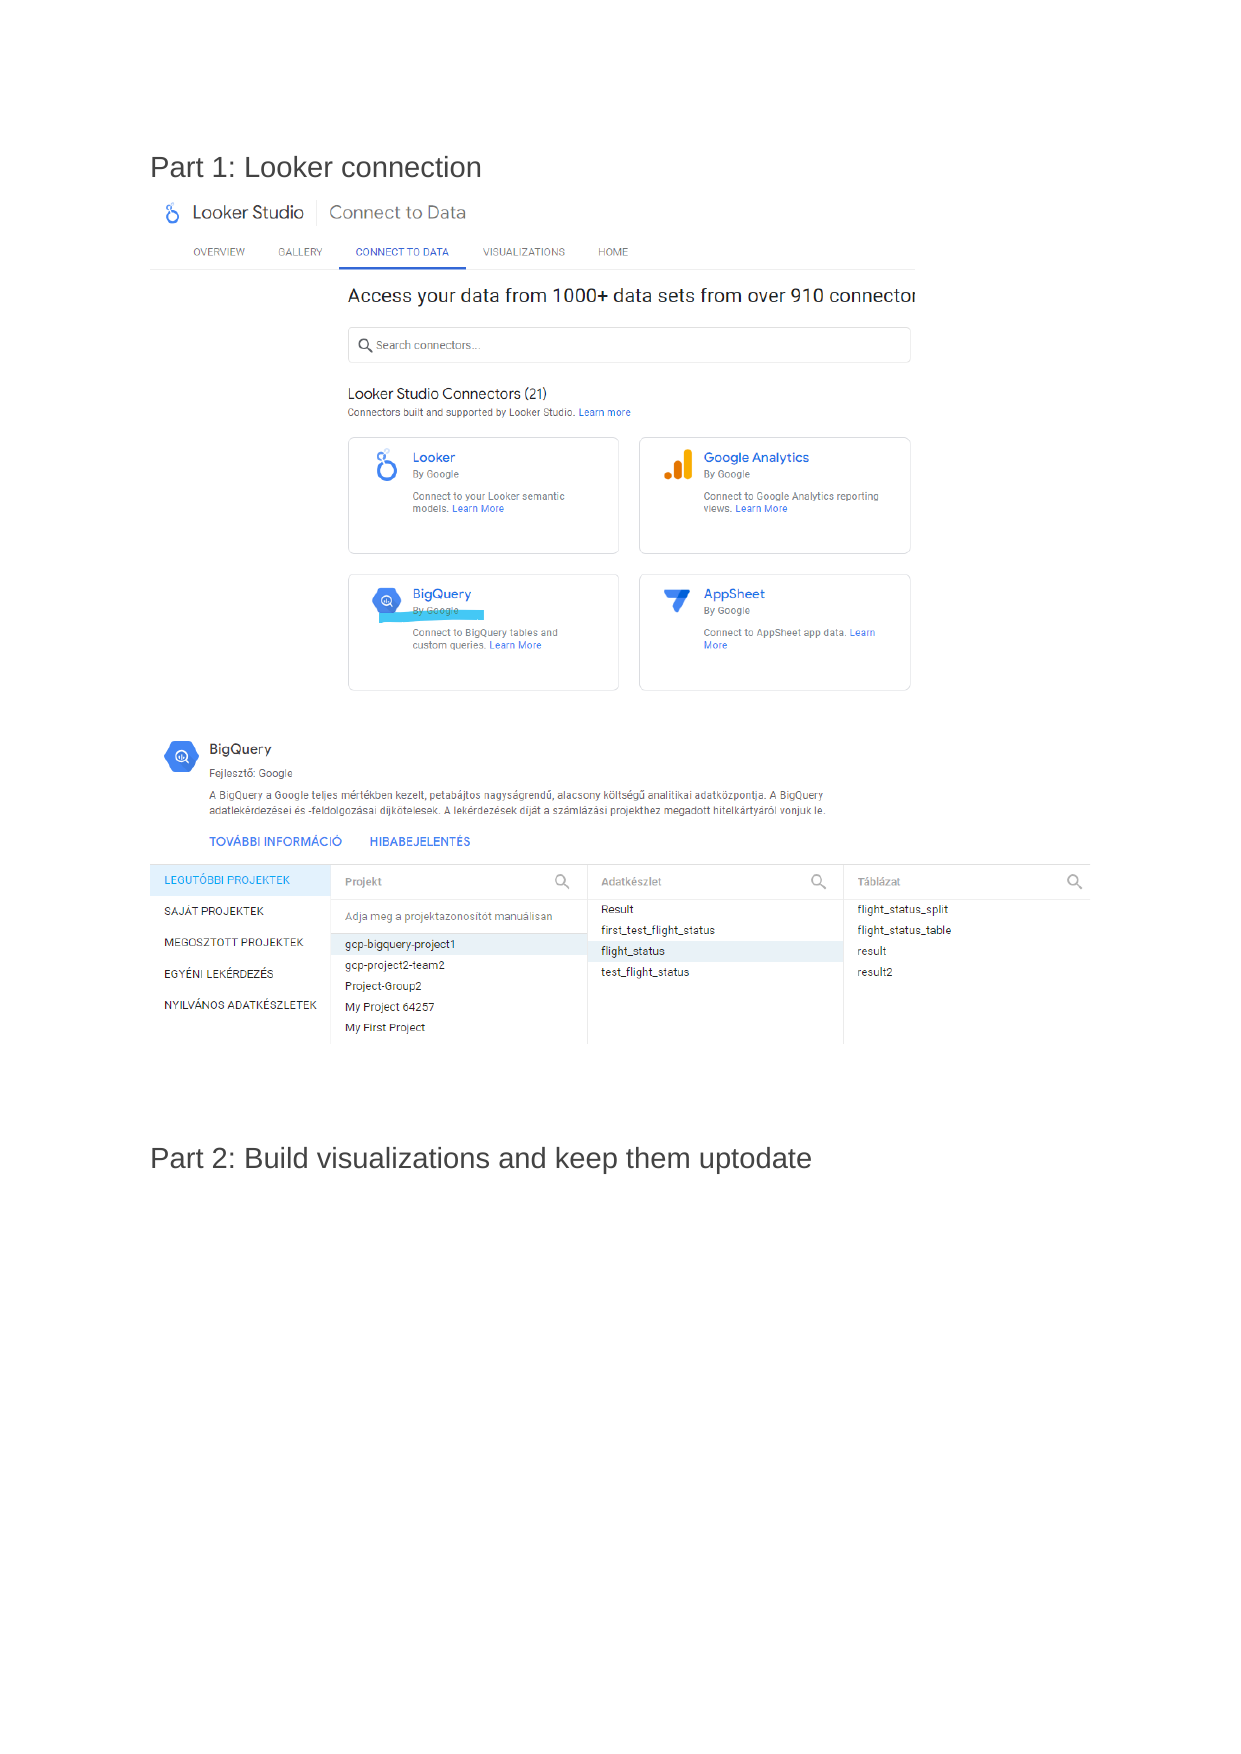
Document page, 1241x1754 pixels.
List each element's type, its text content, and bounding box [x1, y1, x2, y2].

picture [150, 191, 915, 695]
subtitle Part 2: Build visualizations and keep them uptodate [150, 1141, 1090, 1175]
subtitle Part 1: Looker connection [150, 150, 1090, 183]
picture [150, 729, 1091, 1044]
